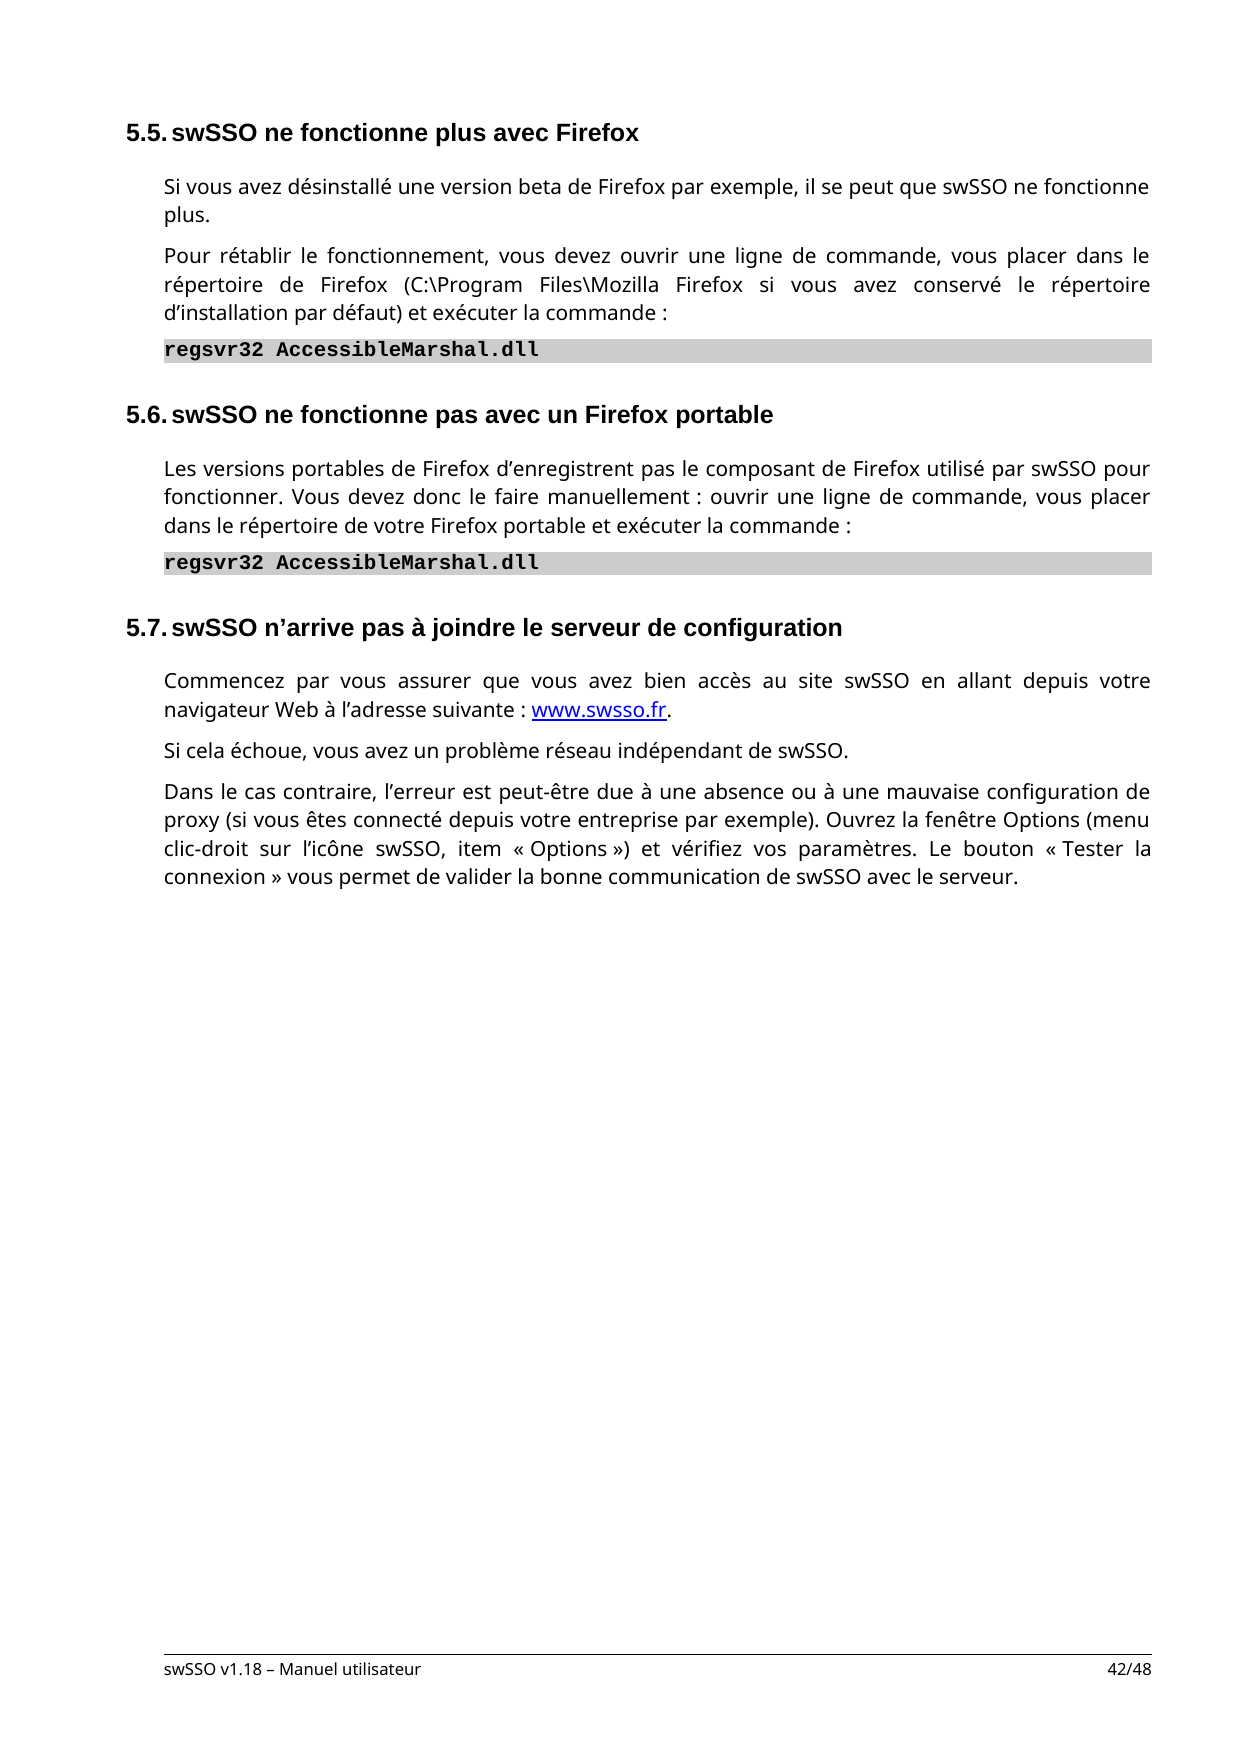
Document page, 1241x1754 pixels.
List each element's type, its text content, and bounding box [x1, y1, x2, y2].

subtitle swSSO ne fonctionne pas avec un Firefox portable [126, 400, 1152, 429]
subtitle swSSO n’arrive pas à joindre le serveur de configuration [126, 613, 1152, 642]
text Les versions portables de Firefox d’enregistrent pas le composant de Firefox utilisé par swSSO pour fonctionner. Vous devez donc le faire manuellement : ouvrir une ligne de commande, vous placer dans le répertoire de votre Firefox portable et exécuter la commande : [164, 454, 1152, 539]
text Si cela échoue, vous avez un problème réseau indépendant de swSSO. [164, 736, 1152, 764]
text Pour rétablir le fonctionnement, vous devez ouvrir une ligne de commande, vous placer dans le répertoire de Firefox (C:\Program Files\Mozilla Firefox si vous avez conservé le répertoire d’installation par défaut) et exécuter la commande : [164, 241, 1152, 327]
text regsvr32 AccessibleMarshal.dll [164, 339, 1152, 363]
text regsvr32 AccessibleMarshal.dll [164, 552, 1152, 575]
text Dans le cas contraire, l’erreur est peut-être due à une absence ou à une mauvaise configuration de proxy (si vous êtes connecté depuis votre entreprise par exemple). Ouvrez la fenêtre Options (menu clic-droit sur l’icône swSSO, item « Options ») et vérifiez vos paramètres. Le bouton « Tester la connexion » vous permet de valider la bonne communication de swSSO avec le serveur. [164, 777, 1152, 891]
text Commencez par vous assurer que vous avez bien accès au site swSSO en allant depuis votre navigateur Web à l’adresse suivante : www.swsso.fr. [164, 667, 1152, 723]
text Si vous avez désinstallé une version beta de Firefox par exemple, il se peut que swSSO ne fonctionne plus. [164, 172, 1152, 229]
subtitle swSSO ne fonctionne plus avec Firefox [126, 118, 1152, 147]
